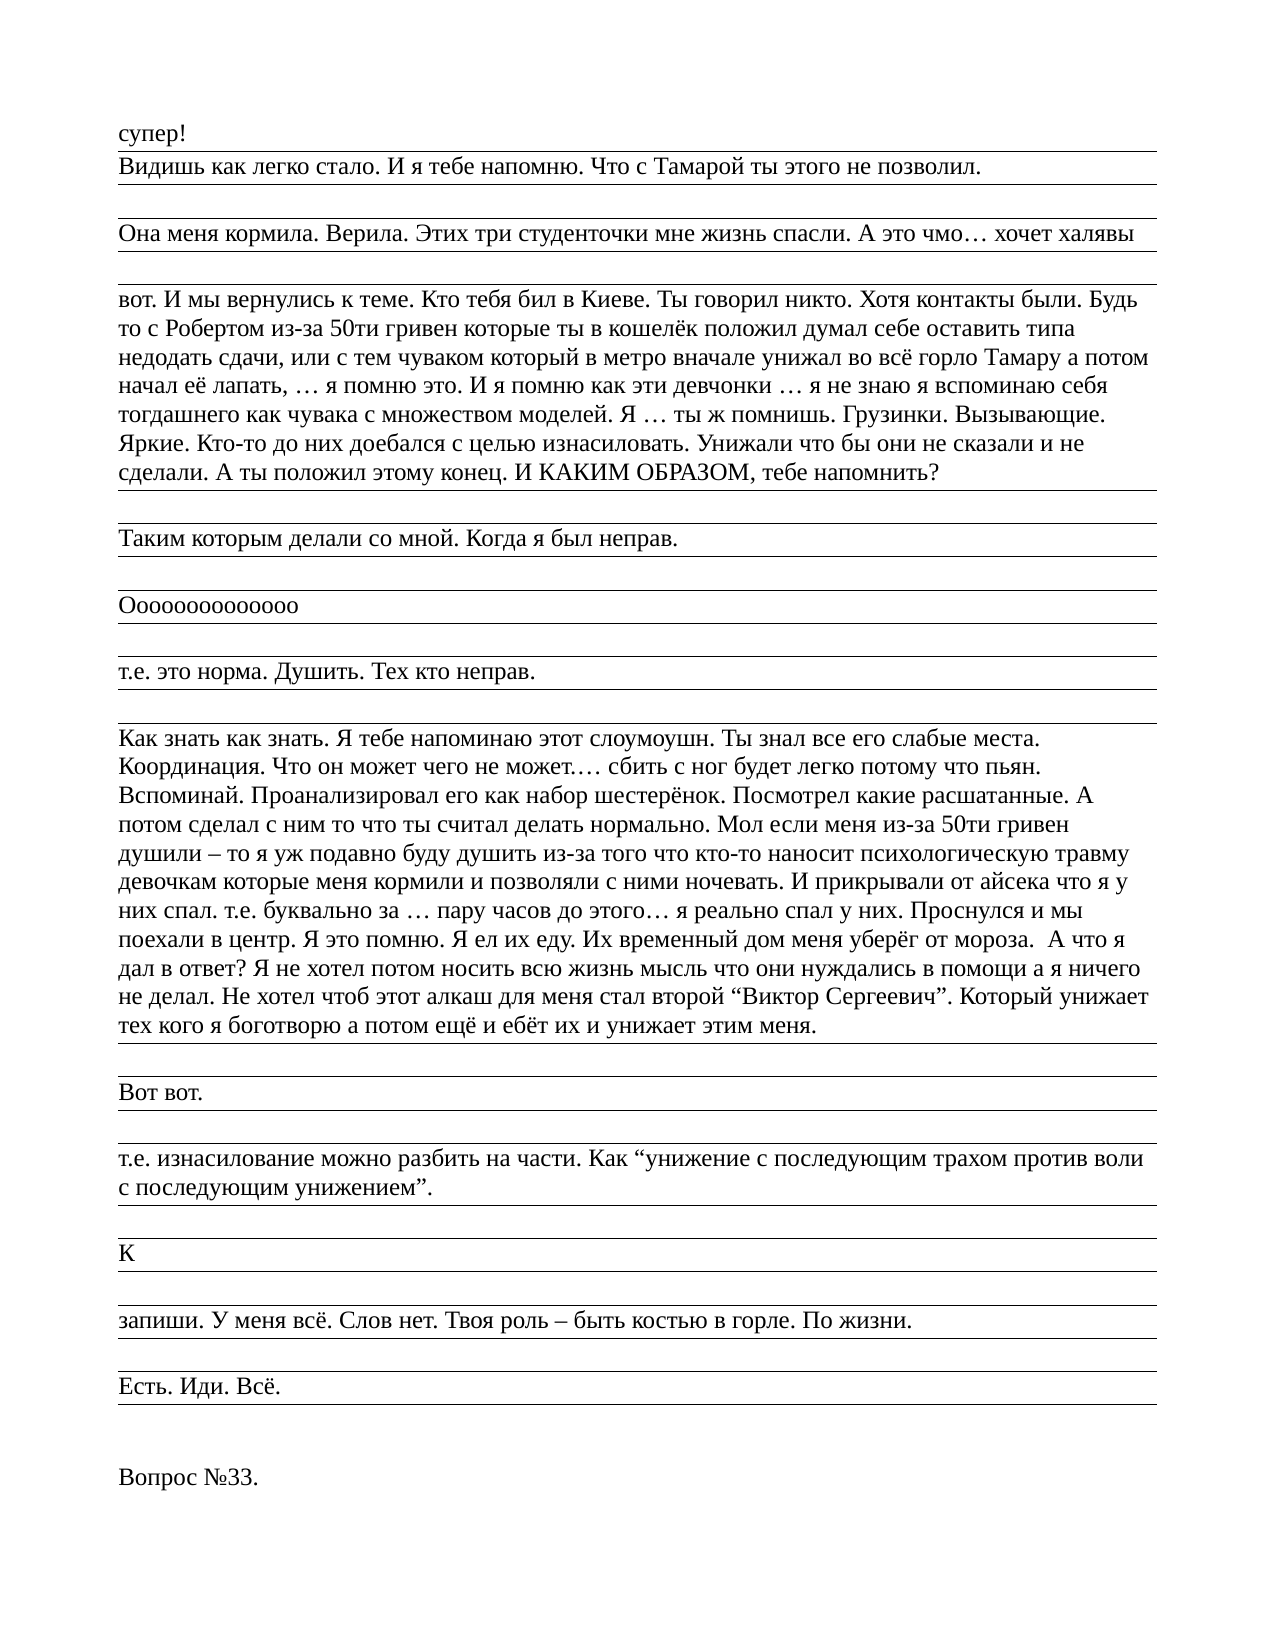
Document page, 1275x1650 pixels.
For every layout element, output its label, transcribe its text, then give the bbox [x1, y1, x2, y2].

text Оооооооооооооо [118, 591, 1157, 623]
text Как знать как знать. Я тебе напоминаю этот слоумоушн. Ты знал все его слабые места. Координация. Что он может чего не может.… сбить с ног будет легко потому что пьян. Вспоминай. Проанализировал его как набор шестерёнок. Посмотрел какие расшатанные. А потом сделал с ним то что ты считал делать нормально. Мол если меня из-за 50ти гривен душили – то я уж подавно буду душить из-за того что кто-то наносит психологическую травму девочкам которые меня кормили и позволяли с ними ночевать. И прикрывали от айсека что я у них спал. т.е. буквально за … пару часов до этого… я реально спал у них. Проснулся и мы поехали в центр. Я это помню. Я ел их еду. Их временный дом меня уберёг от мороза. А что я дал в ответ? Я не хотел потом носить всю жизнь мысль что они нуждались в помощи а я ничего не делал. Не хотел чтоб этот алкаш для меня стал второй “Виктор Сергеевич”. Который унижает тех кого я боготворю а потом ещё и ебёт их и унижает этим меня. [118, 724, 1157, 1043]
text Есть. Иди. Всё. [118, 1372, 1157, 1404]
text Вот вот. [118, 1077, 1157, 1110]
text т.е. изнасилование можно разбить на части. Как “унижение с последующим трахом против воли с последующим унижением”. [118, 1144, 1157, 1205]
text запиши. У меня всё. Слов нет. Твоя роль – быть костью в горле. По жизни. [118, 1306, 1157, 1338]
text Таким которым делали со мной. Когда я был неправ. [118, 524, 1157, 556]
text Вопрос №33. [118, 1462, 1157, 1491]
text Она меня кормила. Верила. Этих три студенточки мне жизнь спасли. А это чмо… хочет халявы [118, 219, 1157, 251]
text вот. И мы вернулись к теме. Кто тебя бил в Киеве. Ты говорил никто. Хотя контакты были. Будь то с Робертом из-за 50ти гривен которые ты в кошелёк положил думал себе оставить типа недодать сдачи, или с тем чуваком который в метро вначале унижал во всё горло Тамару а потом начал её лапать, … я помню это. И я помню как эти девчонки … я не знаю я вспоминаю себя тогдашнего как чувака с множеством моделей. Я … ты ж помнишь. Грузинки. Вызывающие. Яркие. Кто-то до них доебался с целью изнасиловать. Унижали что бы они не сказали и не сделали. А ты положил этому конец. И КАКИМ ОБРАЗОМ, тебе напомнить? [118, 285, 1157, 490]
text супер! [118, 118, 1157, 151]
text т.е. это норма. Душить. Тех кто неправ. [118, 657, 1157, 689]
text К [118, 1239, 1157, 1271]
text Видишь как легко стало. И я тебе напомню. Что с Тамарой ты этого не позволил. [118, 152, 1157, 184]
